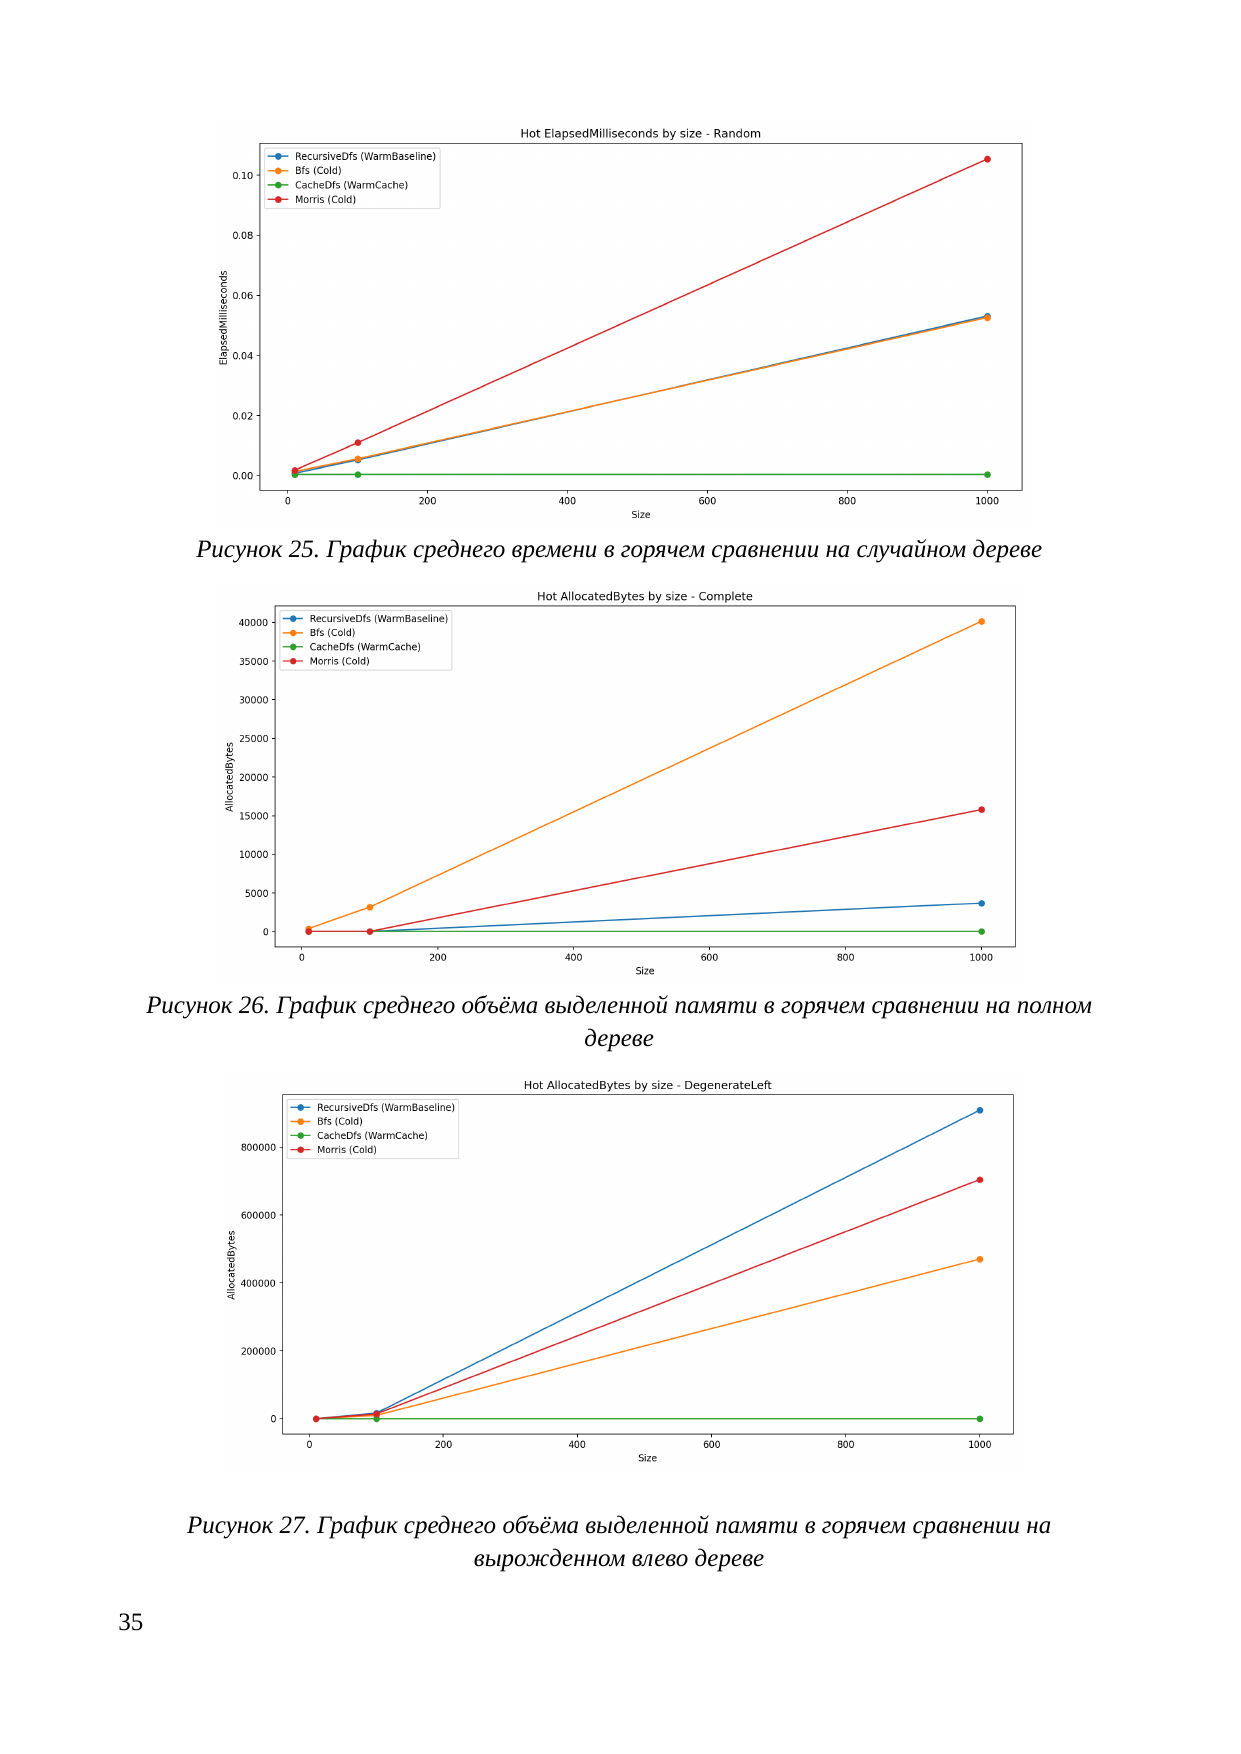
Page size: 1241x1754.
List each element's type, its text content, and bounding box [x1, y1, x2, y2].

picture [208, 118, 1032, 530]
text Рисунок 25. График среднего времени в горячем сравнении на случайном дереве [118, 118, 1122, 563]
picture [217, 1070, 1023, 1473]
picture [215, 581, 1025, 986]
text Рисунок 27. График среднего объёма выделенной памяти в горячем сравнении на вырожденном влево дереве [118, 1071, 1122, 1572]
text Рисунок 26. График среднего объёма выделенной памяти в горячем сравнении на полном дереве [118, 581, 1122, 1052]
